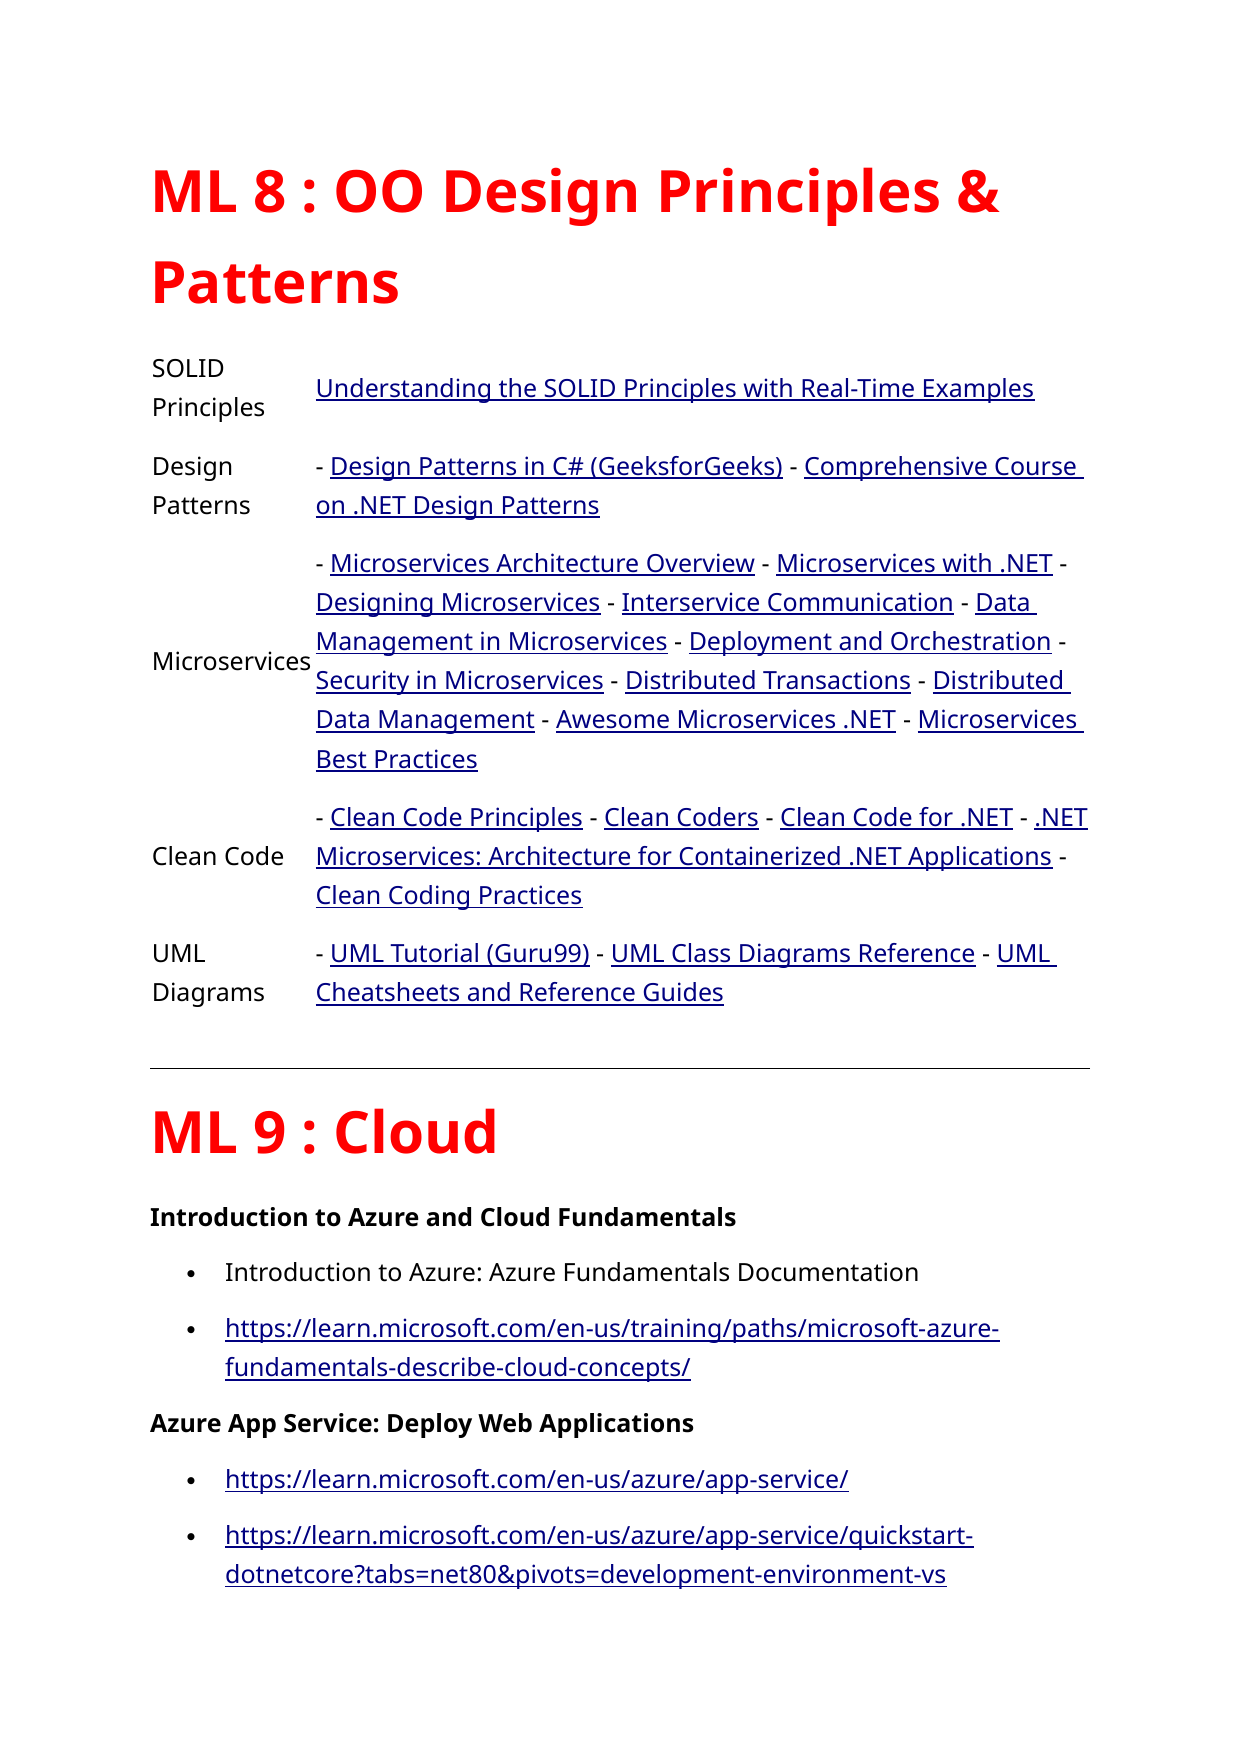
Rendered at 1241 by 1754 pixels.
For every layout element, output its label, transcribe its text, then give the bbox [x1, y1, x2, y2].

table_cell Microservices [150, 544, 314, 798]
table_cell Clean Code [150, 798, 314, 934]
list https://learn.microsoft.com/en-us/azure/app-service/ [187, 1462, 1090, 1496]
table_cell - Design Patterns in C# (GeeksforGeeks) - Comprehensive Course on .NET Design Patterns [314, 447, 1090, 544]
table_header SOLID Principles [150, 349, 314, 447]
table_cell - UML Tutorial (Guru99) - UML Class Diagrams Reference - UML Cheatsheets and Reference Guides [314, 934, 1090, 1032]
text ML 9 : Cloud [150, 1091, 1090, 1171]
text ML 8 : OO Design Principles & Patterns [150, 150, 1090, 321]
table_cell UML Diagrams [150, 934, 314, 1032]
list https://learn.microsoft.com/en-us/training/paths/microsoft-azure-fundamentals-describe-cloud-concepts/ [187, 1311, 1090, 1384]
list Introduction to Azure: Azure Fundamentals Documentation [187, 1255, 1090, 1289]
table_cell - Clean Code Principles - Clean Coders - Clean Code for .NET - .NET Microservices: Architecture for Containerized .NET Applications - Clean Coding Practices [314, 798, 1090, 934]
text Introduction to Azure and Cloud Fundamentals [150, 1199, 1090, 1233]
table_header Understanding the SOLID Principles with Real-Time Examples [314, 349, 1090, 447]
list https://learn.microsoft.com/en-us/azure/app-service/quickstart-dotnetcore?tabs=net80&pivots=development-environment-vs [187, 1517, 1090, 1591]
table_cell - Microservices Architecture Overview - Microservices with .NET - Designing Microservices - Interservice Communication - Data Management in Microservices - Deployment and Orchestration - Security in Microservices - Distributed Transactions - Distributed Data Management - Awesome Microservices .NET - Microservices Best Practices [314, 544, 1090, 798]
table_cell Design Patterns [150, 447, 314, 544]
text Azure App Service: Deploy Web Applications [150, 1406, 1090, 1440]
